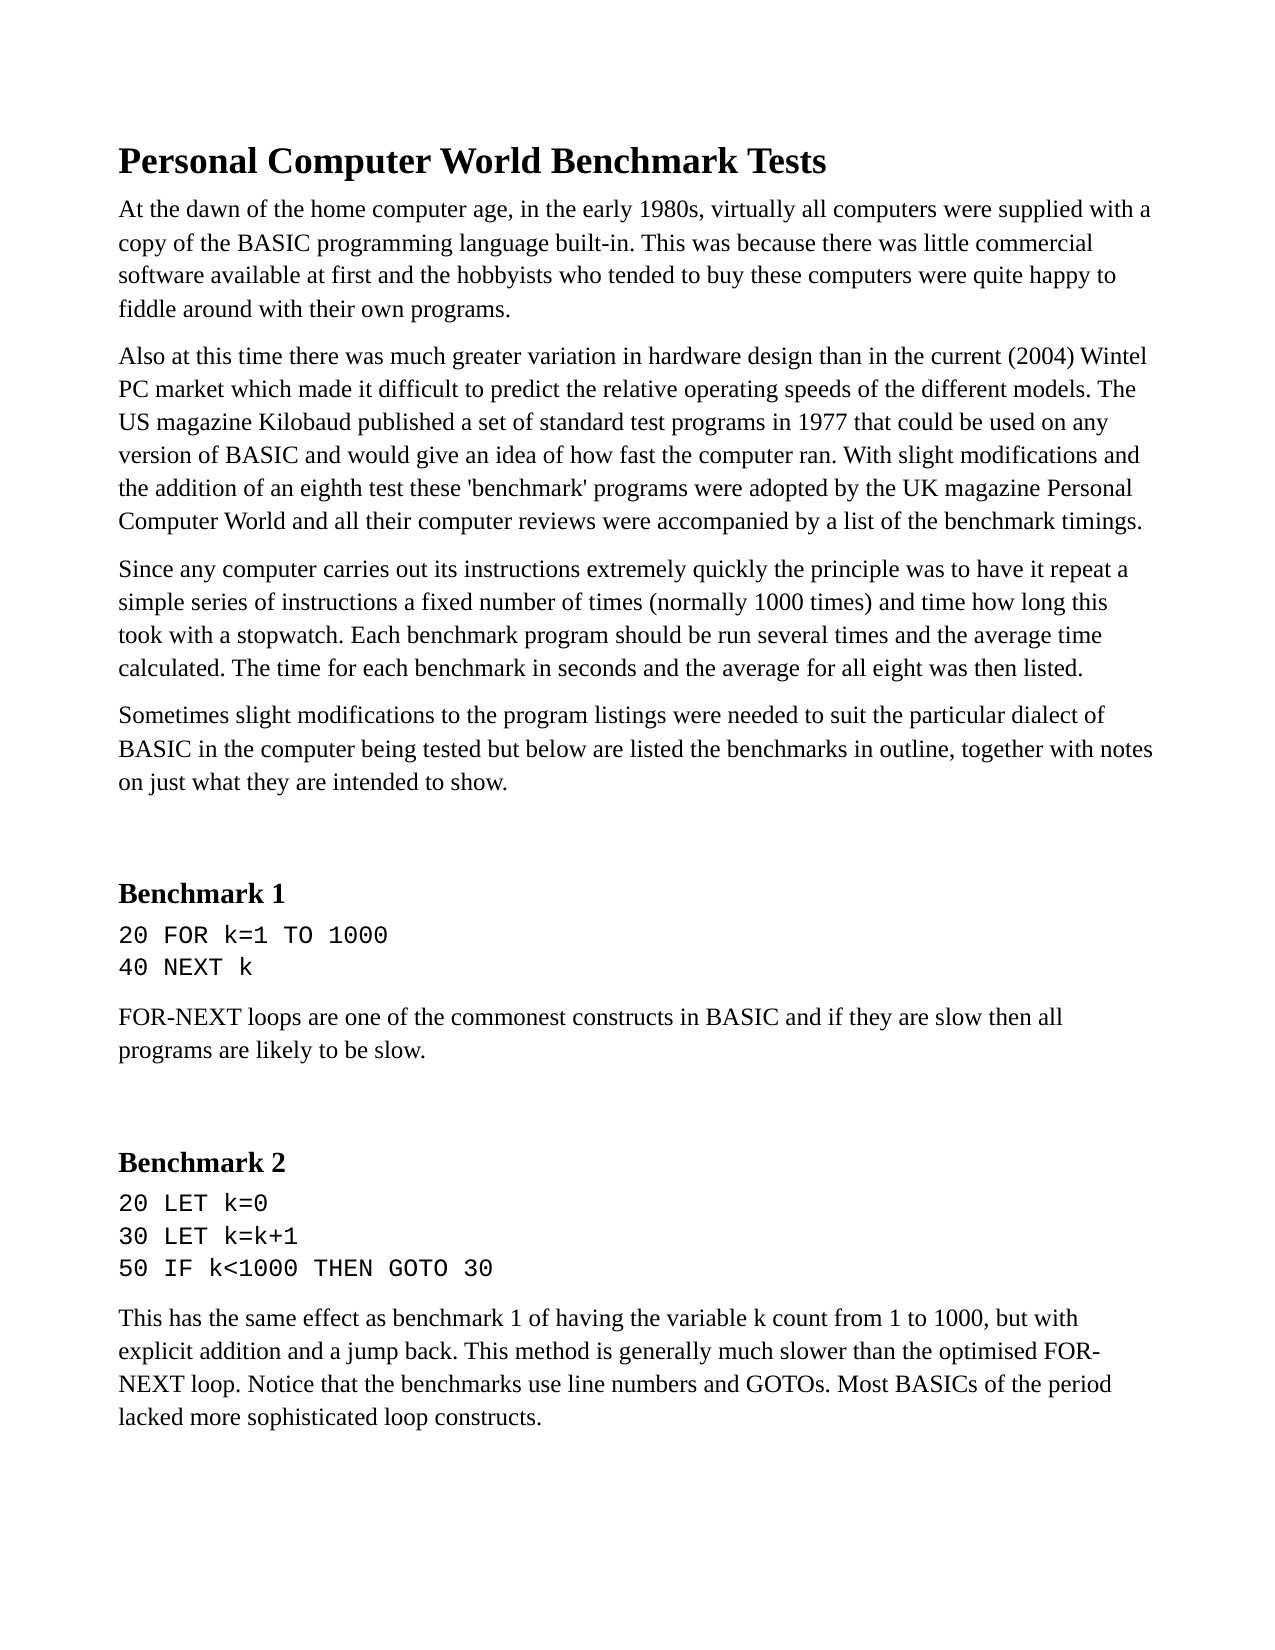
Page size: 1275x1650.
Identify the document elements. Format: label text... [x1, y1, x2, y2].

text At the dawn of the home computer age, in the early 1980s, virtually all computers were supplied with a copy of the BASIC programming language built-in. This was because there was little commercial software available at first and the hobbyists who tended to buy these computers were quite happy to fiddle around with their own programs. [118, 194, 1157, 322]
text This has the same effect as benchmark 1 of having the variable k count from 1 to 1000, but with explicit addition and a jump back. This method is generally much slower than the optimised FOR-NEXT loop. Notice that the benchmarks use line numbers and GOTOs. Most BASICs of the period lacked more sophisticated loop constructs. [118, 1303, 1157, 1431]
subtitle Personal Computer World Benchmark Tests [118, 139, 1157, 182]
text Since any computer carries out its instructions extremely quickly the principle was to have it repeat a simple series of instructions a fixed number of times (normally 1000 times) and time how long this took with a stopwatch. Each benchmark program should be run several times and the average time calculated. The time for each benchmark in seconds and the average for all eight was then listed. [118, 554, 1157, 682]
text Sometimes slight modifications to the program listings were needed to suit the particular dialect of BASIC in the computer being tested but below are listed the benchmarks in outline, together with notes on just what they are intended to show. [118, 701, 1157, 795]
subtitle Benchmark 2 [118, 1145, 1157, 1178]
text 20 LET k=0 30 LET k=k+1 50 IF k<1000 THEN GOTO 30 [118, 1191, 1157, 1284]
text 20 FOR k=1 TO 1000 40 NEXT k [118, 922, 1157, 983]
text FOR-NEXT loops are one of the commonest constructs in BASIC and if they are slow then all programs are likely to be slow. [118, 1002, 1157, 1064]
subtitle Benchmark 1 [118, 876, 1157, 910]
text Also at this time there was much greater variation in hardware design than in the current (2004) Wintel PC market which made it difficult to predict the relative operating speeds of the different models. The US magazine Kilobaud published a set of standard test programs in 1977 that could be used on any version of BASIC and would give an idea of how fast the computer ran. With slight modifications and the addition of an eighth test these 'benchmark' programs were adopted by the UK magazine Personal Computer World and all their computer reviews were accompanied by a list of the benchmark timings. [118, 341, 1157, 535]
